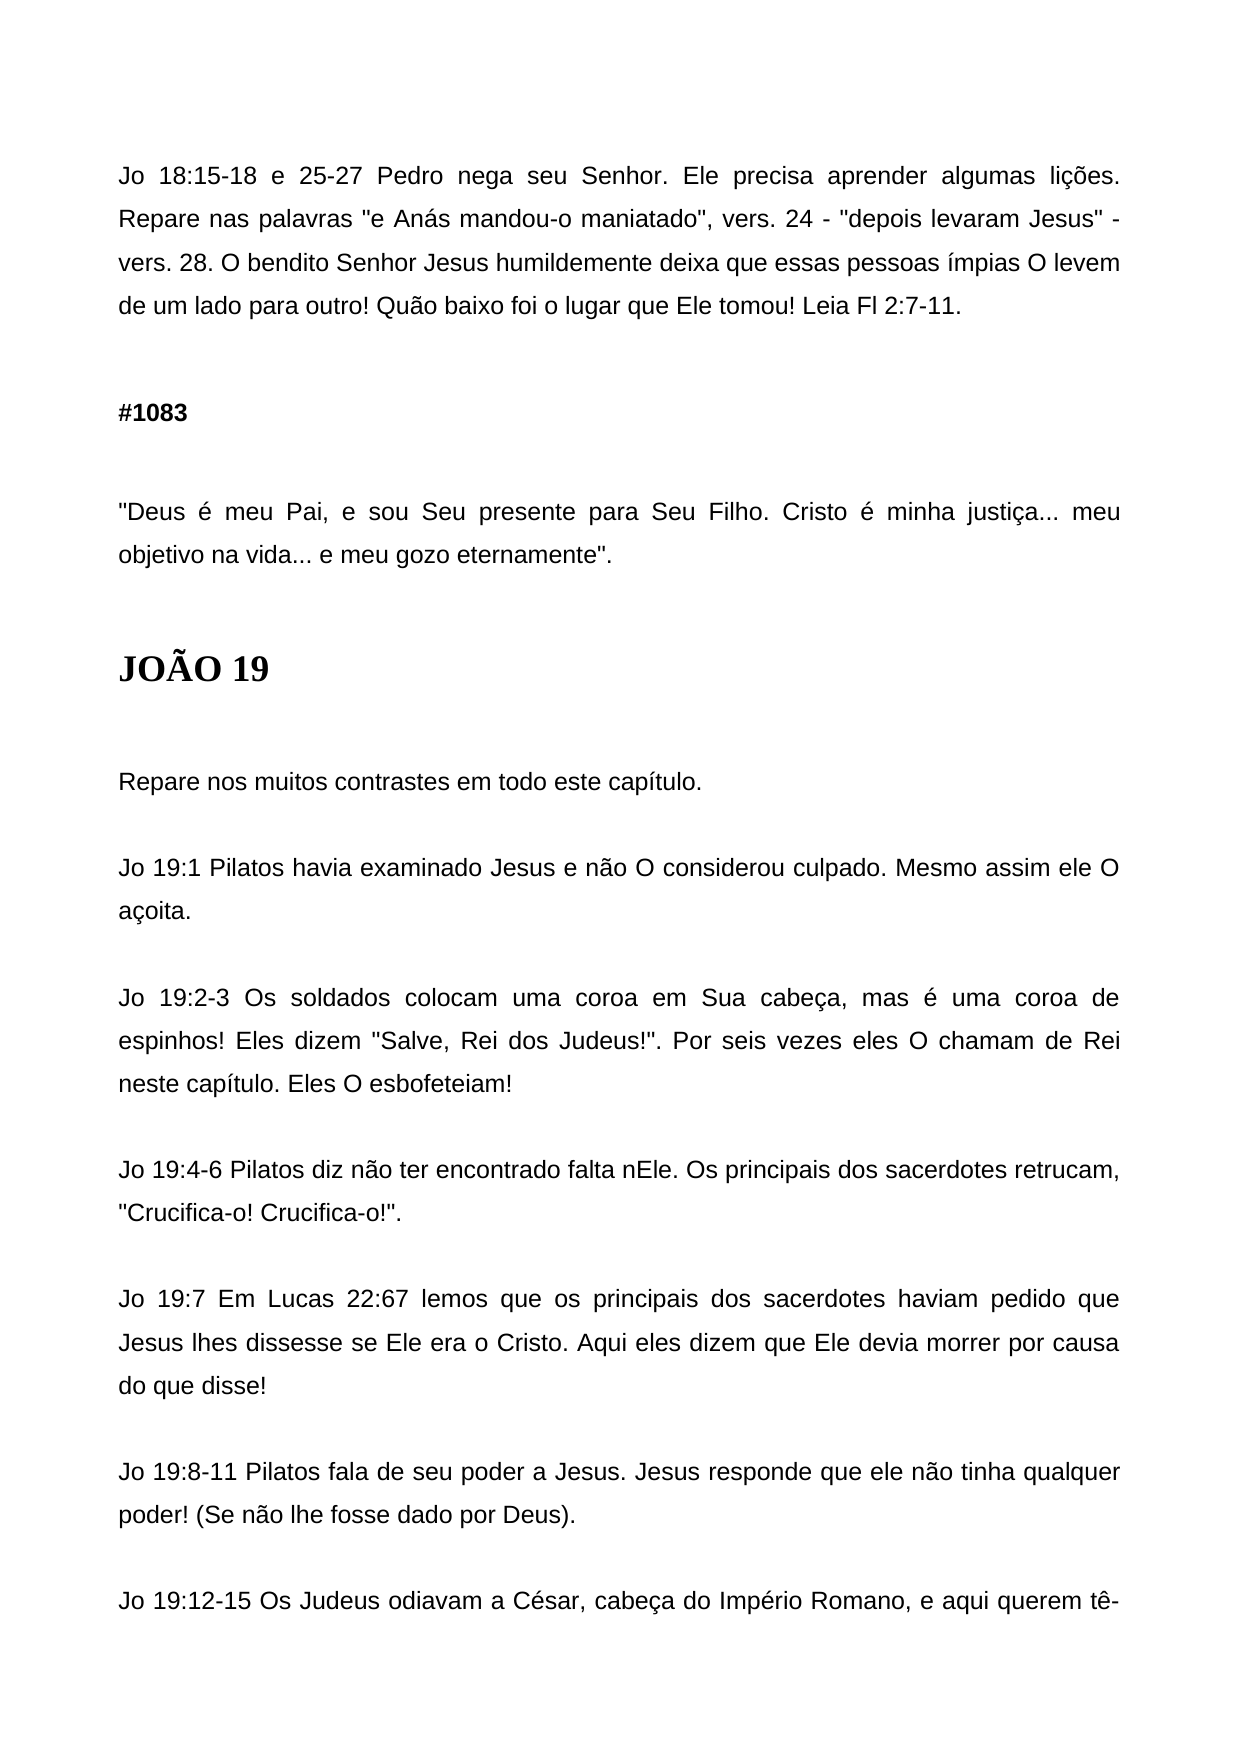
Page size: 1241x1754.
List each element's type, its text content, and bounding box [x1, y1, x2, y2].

text Jo 19:7 Em Lucas 22:67 lemos que os principais dos sacerdotes haviam pedido que Jesus lhes dissesse se Ele era o Cristo. Aqui eles dizem que Ele devia morrer por causa do que disse! [118, 1284, 1122, 1399]
text Jo 19:8-11 Pilatos fala de seu poder a Jesus. Jesus responde que ele não tinha qualquer poder! (Se não lhe fosse dado por Deus). [118, 1457, 1122, 1529]
text Jo 19:12-15 Os Judeus odiavam a César, cabeça do Império Romano, e aqui querem tê- [118, 1586, 1122, 1615]
text Jo 19:1 Pilatos havia examinado Jesus e não O considerou culpado. Mesmo assim ele O açoita. [118, 853, 1122, 925]
text Jo 19:4-6 Pilatos diz não ter encontrado falta nEle. Os principais dos sacerdotes retrucam, "Crucifica-o! Crucifica-o!". [118, 1155, 1122, 1227]
text Jo 19:2-3 Os soldados colocam uma coroa em Sua cabeça, mas é uma coroa de espinhos! Eles dizem "Salve, Rei dos Judeus!". Por seis vezes eles O chamam de Rei neste capítulo. Eles O esbofeteiam! [118, 983, 1122, 1098]
subtitle JOÃO 19 [118, 647, 1122, 690]
text Repare nos muitos contrastes em todo este capítulo. [118, 767, 1122, 796]
text Jo 18:15-18 e 25-27 Pedro nega seu Senhor. Ele precisa aprender algumas lições. Repare nas palavras "e Anás mandou-o maniatado", vers. 24 - "depois levaram Jesus" - vers. 28. O bendito Senhor Jesus humildemente deixa que essas pessoas ímpias O levem de um lado para outro! Quão baixo foi o lugar que Ele tomou! Leia Fl 2:7-11. [118, 161, 1122, 319]
text "Deus é meu Pai, e sou Seu presente para Seu Filho. Cristo é minha justiça... meu objetivo na vida... e meu gozo eternamente". [118, 496, 1122, 568]
subtitle #1083 [118, 398, 1122, 426]
